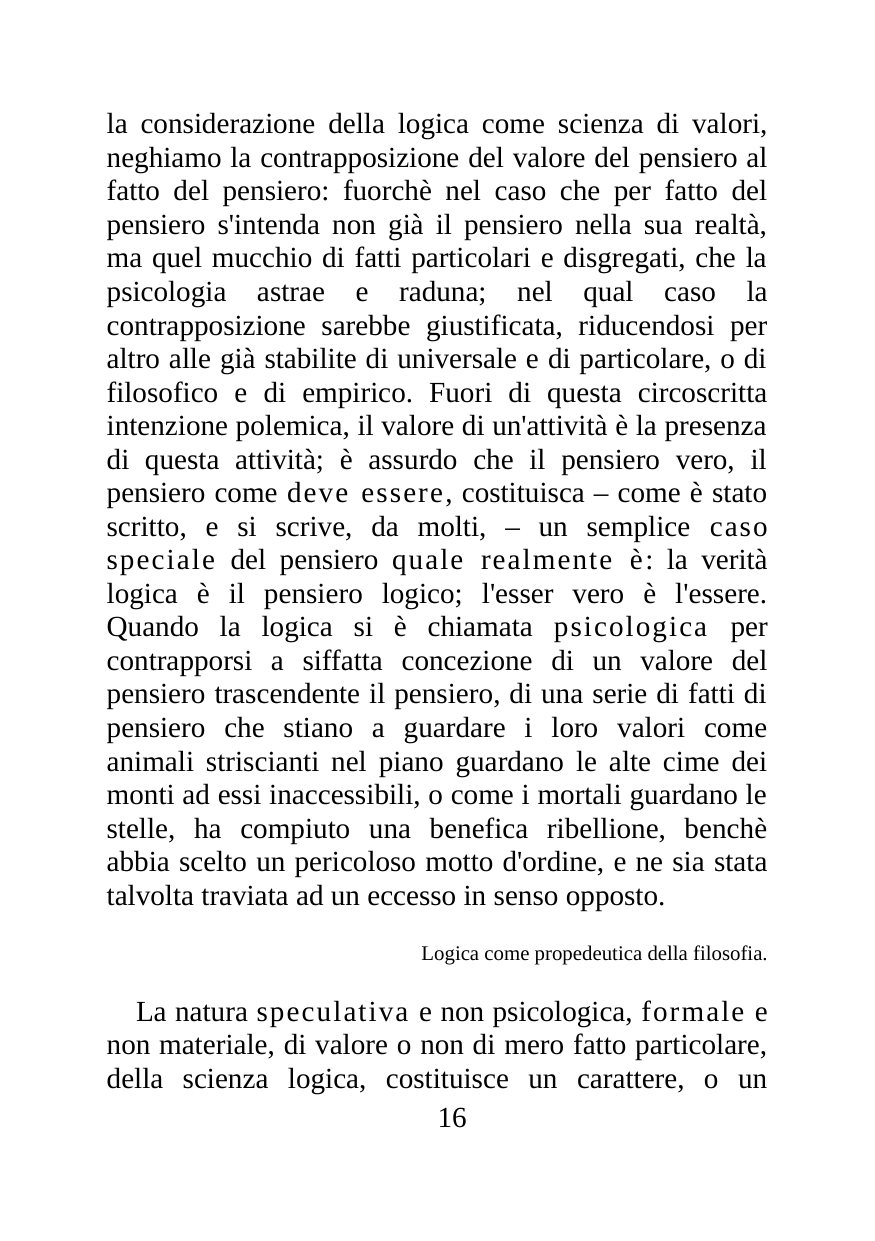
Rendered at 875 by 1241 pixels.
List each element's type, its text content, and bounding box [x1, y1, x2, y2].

text Logica come propedeutica della filosofia. [106, 941, 768, 964]
text La natura speculativa e non psicologica, formale e non materiale, di valore o non di mero fatto particolare, della scienza logica, costituisce un carattere, o un [106, 994, 768, 1094]
text la considerazione della logica come scienza di valori, neghiamo la contrapposizione del valore del pensiero al fatto del pensiero: fuorchè nel caso che per fatto del pensiero s'intenda non già il pensiero nella sua realtà, ma quel mucchio di fatti particolari e disgregati, che la psicologia astrae e raduna; nel qual caso la contrapposizione sarebbe giustificata, riducendosi per altro alle già stabilite di universale e di particolare, o di filosofico e di empirico. Fuori di questa circoscritta intenzione polemica, il valore di un'attività è la presenza di questa attività; è assurdo che il pensiero vero, il pensiero come deve essere, costituisca ‒ come è stato scritto, e si scrive, da molti, ‒ un semplice caso speciale del pensiero quale realmente è: la verità logica è il pensiero logico; l'esser vero è l'essere. Quando la logica si è chiamata psicologica per contrapporsi a siffatta concezione di un valore del pensiero trascendente il pensiero, di una serie di fatti di pensiero che stiano a guardare i loro valori come animali striscianti nel piano guardano le alte cime dei monti ad essi inaccessibili, o come i mortali guardano le stelle, ha compiuto una benefica ribellione, benchè abbia scelto un pericoloso motto d'ordine, e ne sia stata talvolta traviata ad un eccesso in senso opposto. [106, 106, 768, 911]
